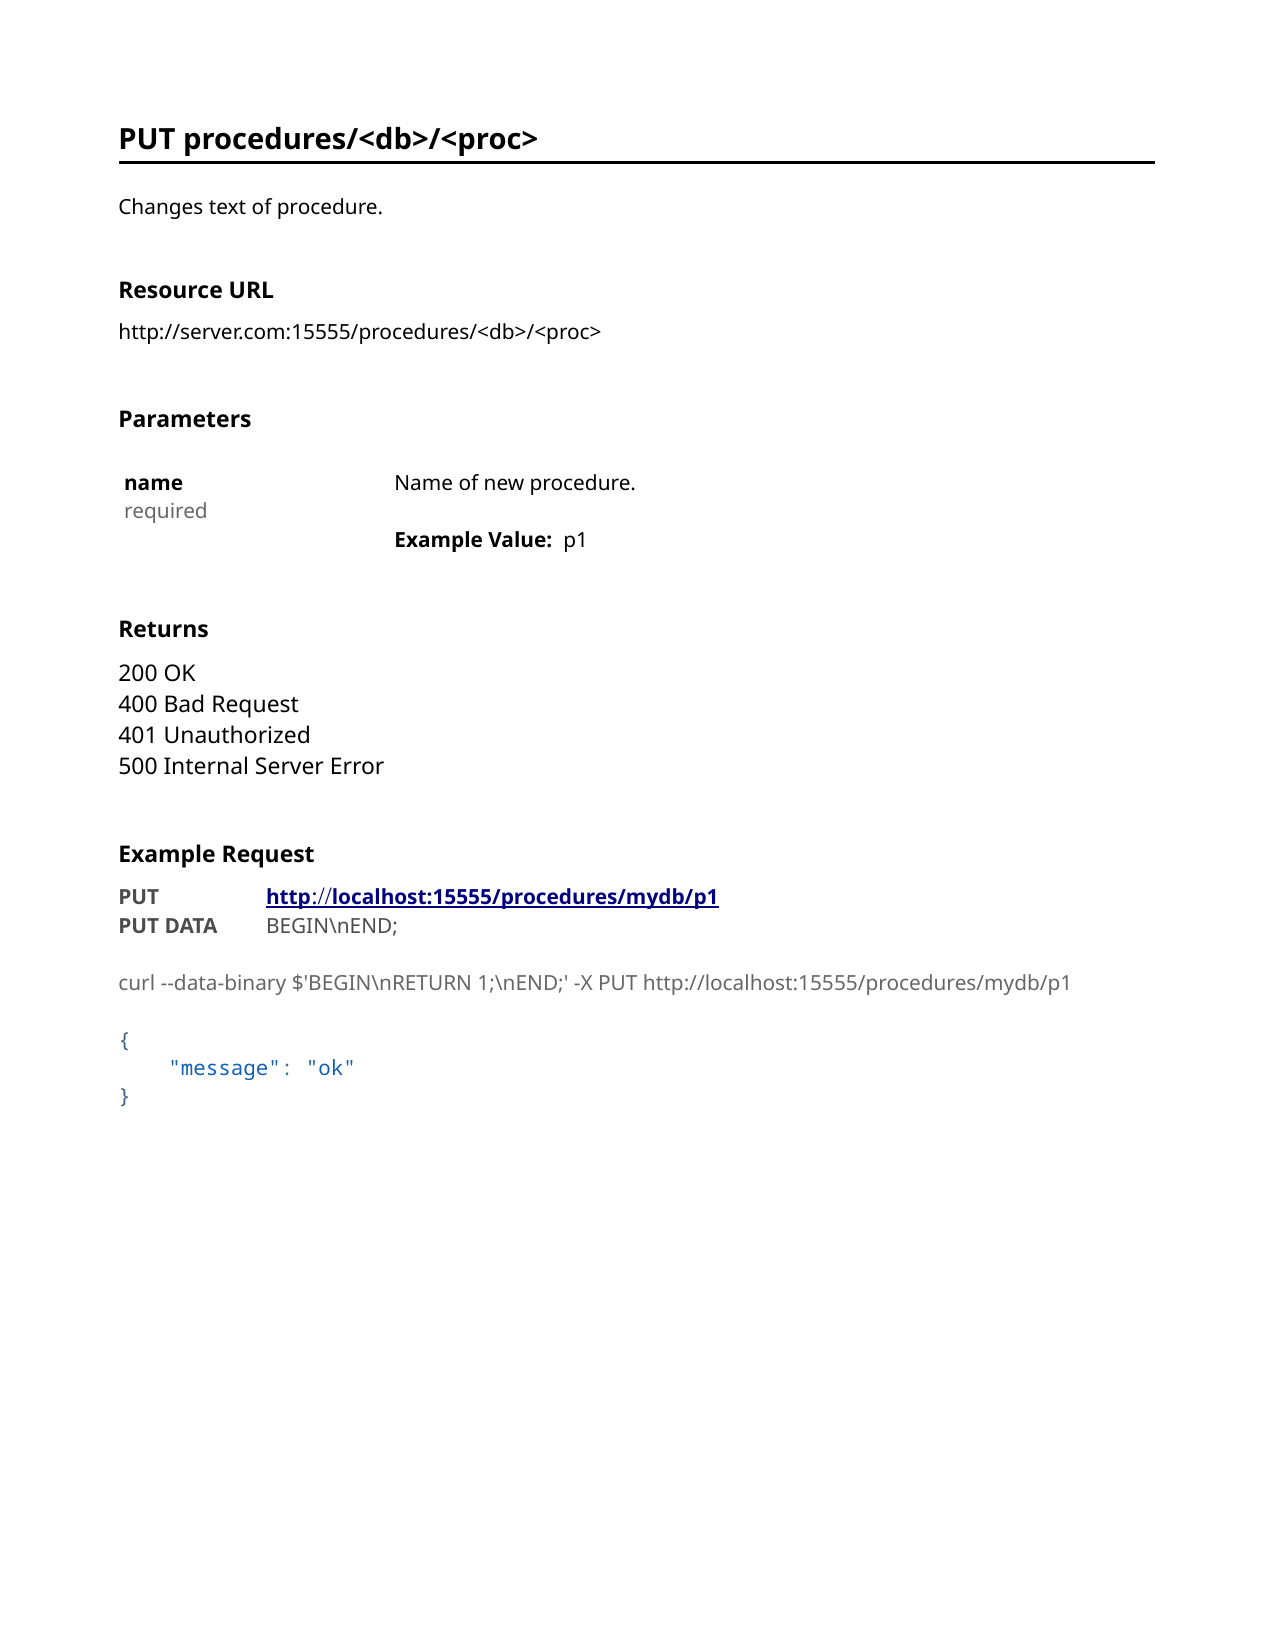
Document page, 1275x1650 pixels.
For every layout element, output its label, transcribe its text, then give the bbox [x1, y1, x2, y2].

subtitle Parameters [118, 403, 1157, 434]
text "message": "ok" [118, 1053, 1157, 1082]
table_header Name of new procedure. Example Value: p1 [389, 463, 1157, 559]
text 500 Internal Server Error [118, 750, 1157, 781]
text http://server.com:15555/procedures/<db>/<proc> [118, 317, 1157, 346]
subtitle Resource URL [118, 274, 1157, 305]
text curl --data-binary $'BEGIN\nRETURN 1;\nEND;' -X PUT http://localhost:15555/procedures/mydb/p1 [118, 968, 1157, 996]
text PUT http://localhost:15555/procedures/mydb/p1 [118, 881, 1157, 911]
text { [118, 1025, 1157, 1053]
subtitle Returns [118, 613, 1157, 644]
text 400 Bad Request [118, 688, 1157, 719]
text } [118, 1082, 1157, 1110]
table_header name required [118, 463, 388, 559]
text PUT procedures/<db>/<proc> [118, 118, 1157, 158]
text PUT DATA BEGIN\nEND; [118, 911, 1157, 939]
text 200 OK [118, 656, 1157, 688]
text Changes text of procedure. [118, 192, 1157, 220]
subtitle Example Request [118, 838, 1157, 869]
text 401 Unauthorized [118, 719, 1157, 750]
